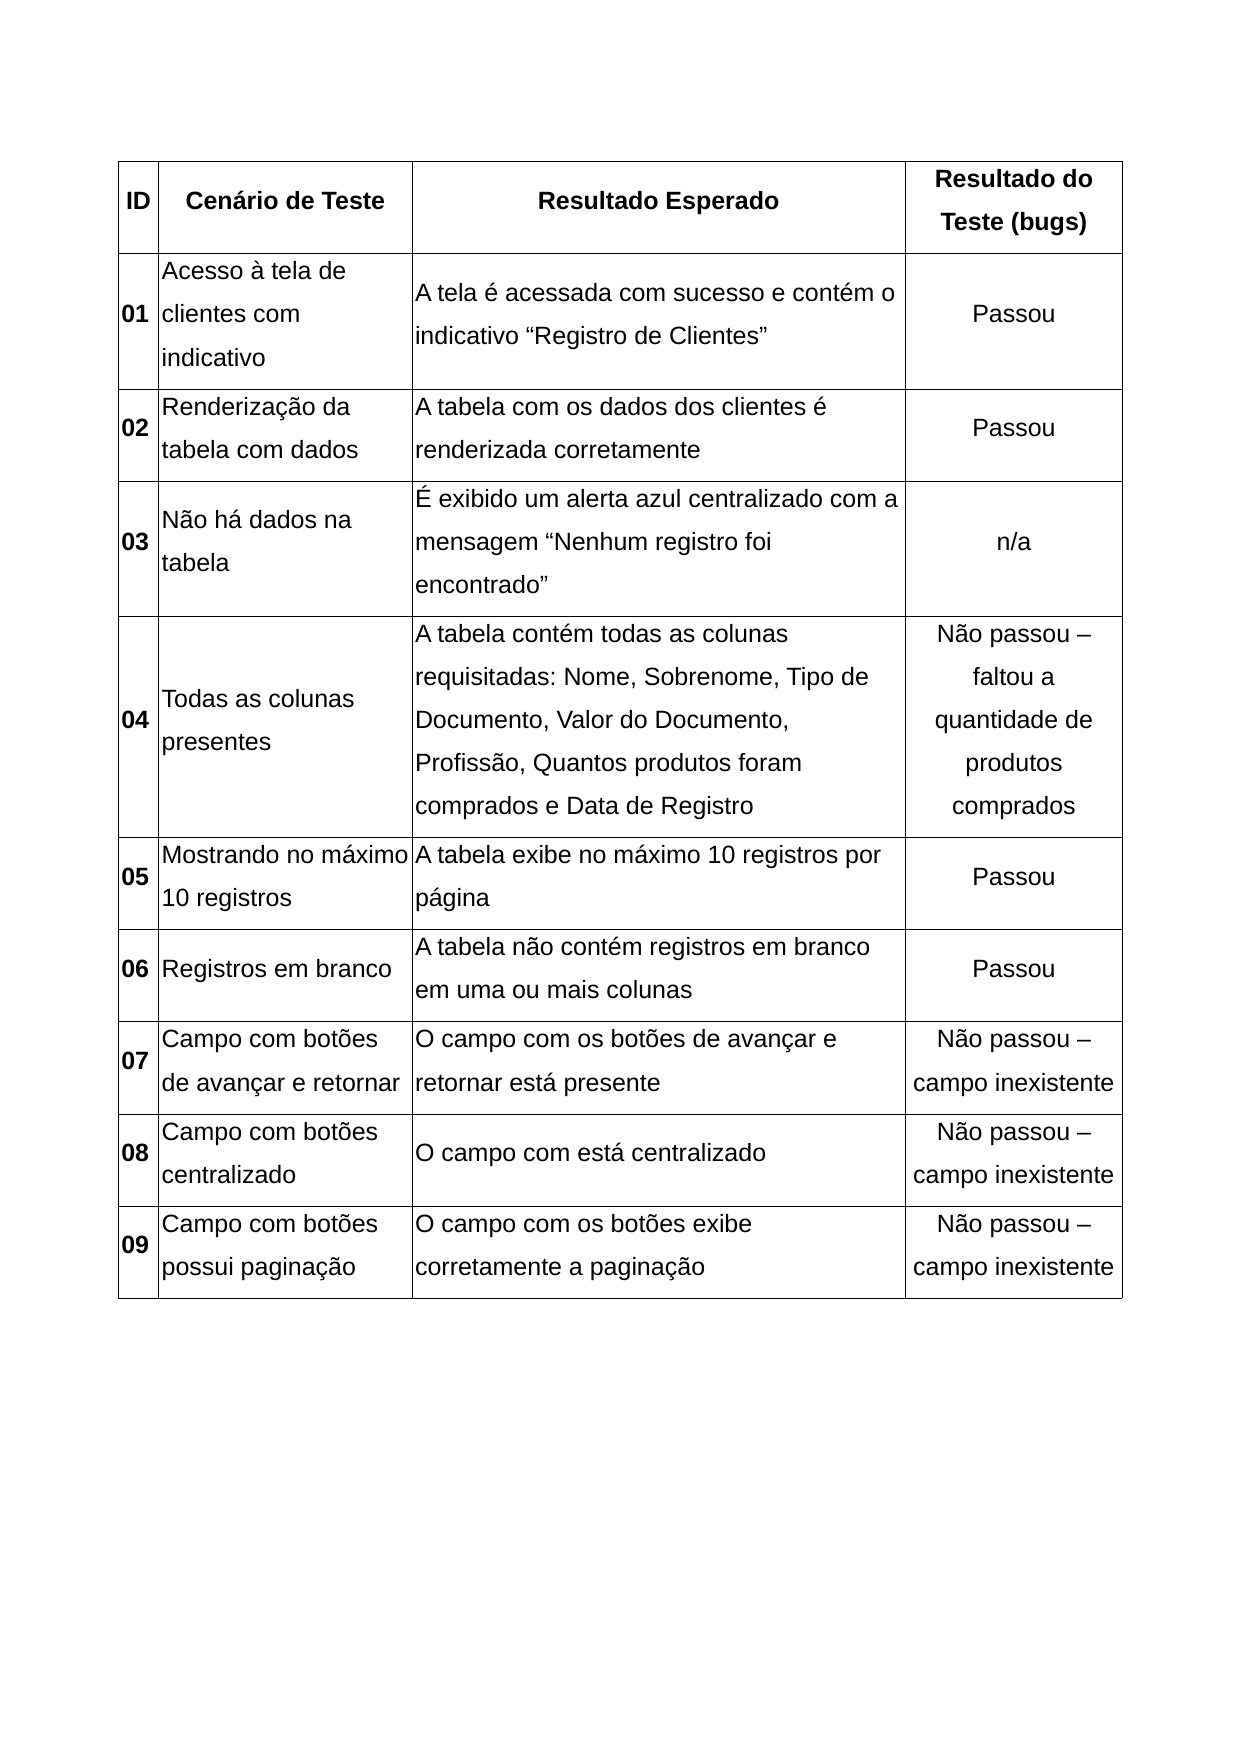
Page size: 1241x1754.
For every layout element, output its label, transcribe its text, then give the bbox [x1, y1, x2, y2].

table_cell Campo com botões possui paginação [159, 1207, 412, 1298]
table_cell 04 [119, 617, 158, 837]
table_cell O campo com os botões de avançar e retornar está presente [413, 1022, 905, 1113]
table_cell 08 [119, 1115, 158, 1206]
table_header ID [119, 162, 158, 253]
table_cell 09 [119, 1207, 158, 1298]
table_cell Todas as colunas presentes [159, 617, 412, 837]
table_cell Mostrando no máximo 10 registros [159, 838, 412, 929]
table_cell A tela é acessada com sucesso e contém o indicativo “Registro de Clientes” [413, 254, 905, 388]
table_cell Campo com botões de avançar e retornar [159, 1022, 412, 1113]
table_cell 03 [119, 482, 158, 616]
table_cell Campo com botões centralizado [159, 1115, 412, 1206]
table_cell Renderização da tabela com dados [159, 390, 412, 481]
table_cell n/a [906, 482, 1122, 616]
table_cell A tabela contém todas as colunas requisitadas: Nome, Sobrenome, Tipo de Documento, Valor do Documento, Profissão, Quantos produtos foram comprados e Data de Registro [413, 617, 905, 837]
table_cell Não passou – campo inexistente [906, 1207, 1122, 1298]
table_cell 02 [119, 390, 158, 481]
table_cell Passou [906, 390, 1122, 481]
table_cell Passou [906, 254, 1122, 388]
table_cell 01 [119, 254, 158, 388]
table_cell Não passou – campo inexistente [906, 1115, 1122, 1206]
table_cell Passou [906, 838, 1122, 929]
table_cell É exibido um alerta azul centralizado com a mensagem “Nenhum registro foi encontrado” [413, 482, 905, 616]
table_cell Registros em branco [159, 930, 412, 1021]
table_cell Passou [906, 930, 1122, 1021]
table_cell O campo com está centralizado [413, 1115, 905, 1206]
table_cell O campo com os botões exibe corretamente a paginação [413, 1207, 905, 1298]
table_cell Não há dados na tabela [159, 482, 412, 616]
table_cell A tabela não contém registros em branco em uma ou mais colunas [413, 930, 905, 1021]
table_cell Não passou – campo inexistente [906, 1022, 1122, 1113]
table_cell A tabela com os dados dos clientes é renderizada corretamente [413, 390, 905, 481]
table_header Resultado do Teste (bugs) [906, 162, 1122, 253]
table_cell A tabela exibe no máximo 10 registros por página [413, 838, 905, 929]
table_header Cenário de Teste [159, 162, 412, 253]
table_header Resultado Esperado [413, 162, 905, 253]
table_cell 07 [119, 1022, 158, 1113]
table_cell 05 [119, 838, 158, 929]
table_cell 06 [119, 930, 158, 1021]
table_cell Acesso à tela de clientes com indicativo [159, 254, 412, 388]
table_cell Não passou – faltou a quantidade de produtos comprados [906, 617, 1122, 837]
